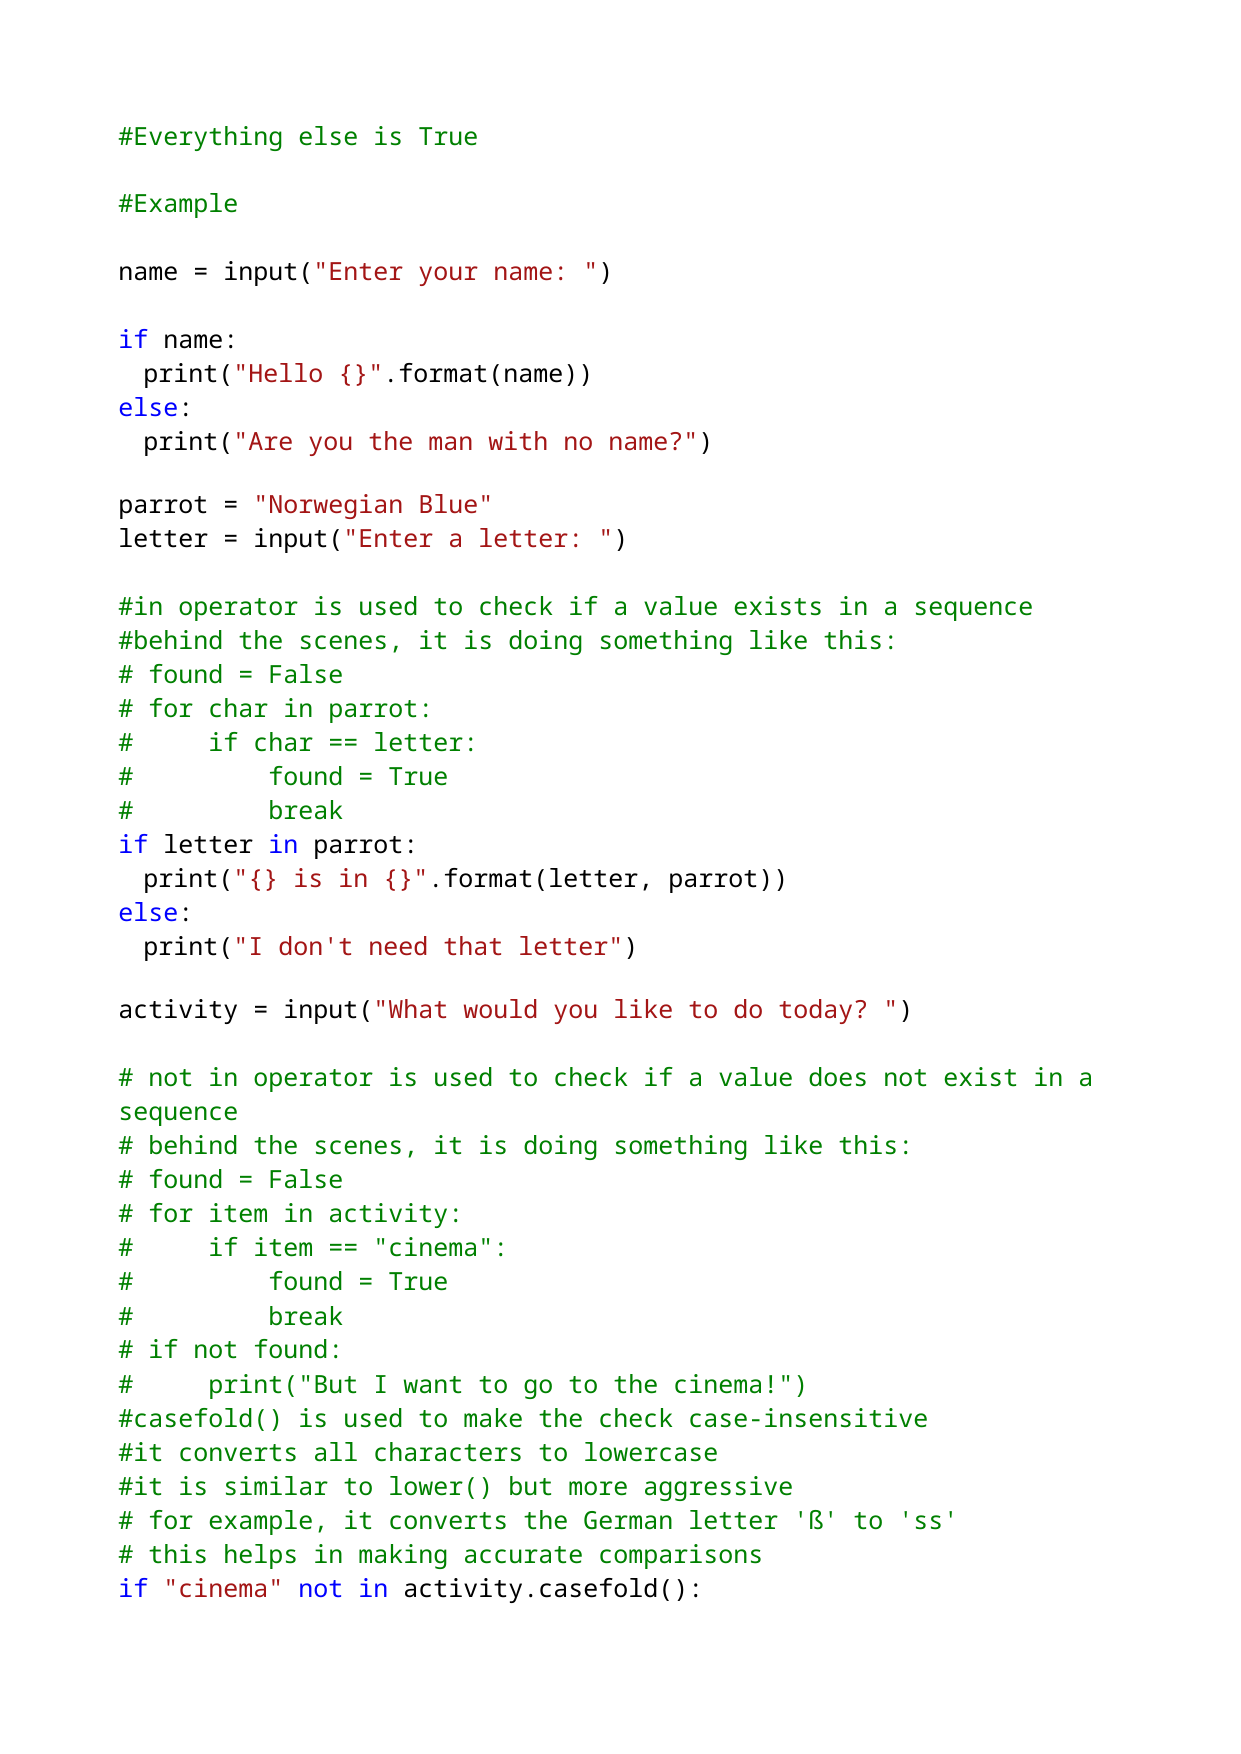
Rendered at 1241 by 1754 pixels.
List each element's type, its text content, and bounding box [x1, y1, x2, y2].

text if "cinema" not in activity.casefold(): [118, 1571, 1122, 1605]
text #behind the scenes, it is doing something like this: [118, 622, 1122, 657]
text #Everything else is True [118, 118, 1122, 152]
text # if not found: [118, 1332, 1122, 1366]
text print("{} is in {}".format(letter, parrot)) [118, 861, 1122, 895]
text # print("But I want to go to the cinema!") [118, 1366, 1122, 1400]
text if letter in parrot: [118, 827, 1122, 861]
text # for example, it converts the German letter 'ß' to 'ss' [118, 1502, 1122, 1537]
text # found = True [118, 1264, 1122, 1298]
text # break [118, 793, 1122, 827]
text # this helps in making accurate comparisons [118, 1537, 1122, 1571]
text # break [118, 1298, 1122, 1332]
text name = input("Enter your name: ") [118, 254, 1122, 288]
text print("I don't need that letter") [118, 929, 1122, 963]
text # for item in activity: [118, 1196, 1122, 1230]
text # behind the scenes, it is doing something like this: [118, 1128, 1122, 1162]
text # found = False [118, 657, 1122, 691]
text #Example [118, 186, 1122, 220]
text # if item == "cinema": [118, 1230, 1122, 1264]
text #it is similar to lower() but more aggressive [118, 1468, 1122, 1502]
text # found = True [118, 759, 1122, 793]
text #casefold() is used to make the check case-insensitive [118, 1400, 1122, 1434]
text letter = input("Enter a letter: ") [118, 521, 1122, 555]
text if name: [118, 322, 1122, 356]
text # for char in parrot: [118, 691, 1122, 725]
text parrot = "Norwegian Blue" [118, 487, 1122, 521]
text # not in operator is used to check if a value does not exist in a sequence [118, 1060, 1122, 1128]
text print("Are you the man with no name?") [118, 424, 1122, 458]
text print("Hello {}".format(name)) [118, 356, 1122, 390]
text # if char == letter: [118, 725, 1122, 759]
text else: [118, 390, 1122, 424]
text activity = input("What would you like to do today? ") [118, 992, 1122, 1026]
text #it converts all characters to lowercase [118, 1434, 1122, 1468]
text #in operator is used to check if a value exists in a sequence [118, 588, 1122, 622]
text # found = False [118, 1162, 1122, 1196]
text else: [118, 895, 1122, 929]
